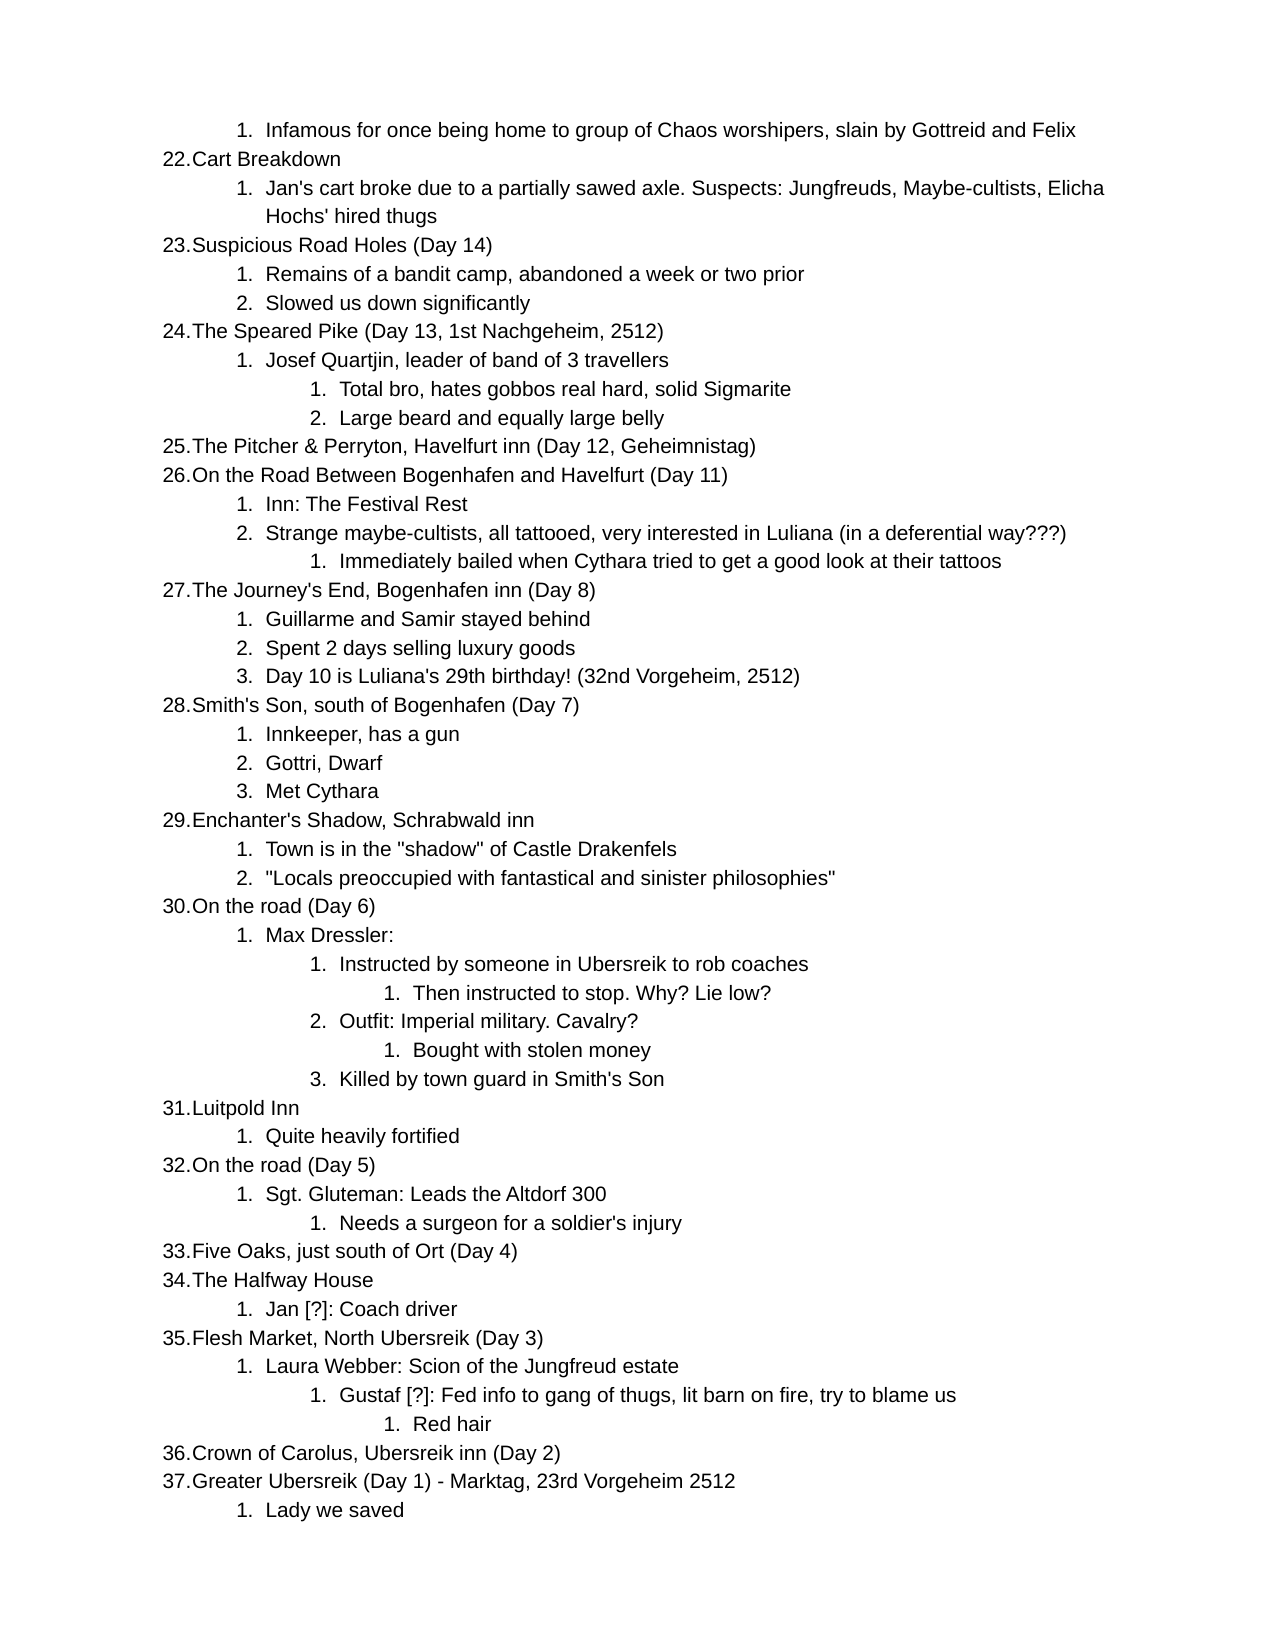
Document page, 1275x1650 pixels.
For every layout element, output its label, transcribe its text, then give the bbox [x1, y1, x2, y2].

list Red hair [383, 1412, 1157, 1436]
list "Locals preoccupied with fantastical and sinister philosophies" [236, 866, 1157, 889]
list The Journey's End, Bogenhafen inn (Day 8) [162, 578, 1157, 602]
list Lady we saved [236, 1498, 1157, 1522]
list On the road (Day 6) [162, 894, 1157, 918]
list Quite heavily fortified [236, 1124, 1157, 1148]
list Town is in the "shadow" of Castle Drakenfels [236, 837, 1157, 861]
list Spent 2 days selling luxury goods [236, 636, 1157, 659]
list The Halfway House [162, 1268, 1157, 1292]
list Smith's Son, south of Bogenhafen (Day 7) [162, 693, 1157, 717]
list Infamous for once being home to group of Chaos worshipers, slain by Gottreid and Felix [236, 118, 1157, 142]
list Josef Quartjin, leader of band of 3 travellers [236, 348, 1157, 372]
list Flesh Market, North Ubersreik (Day 3) [162, 1326, 1157, 1349]
list Five Oaks, just south of Ort (Day 4) [162, 1239, 1157, 1263]
list Then instructed to stop. Why? Lie low? [383, 981, 1157, 1004]
list Large beard and equally large belly [309, 406, 1157, 429]
list Bought with stolen money [383, 1038, 1157, 1062]
list Met Cythara [236, 779, 1157, 803]
list Crown of Carolus, Ubersreik inn (Day 2) [162, 1441, 1157, 1464]
list The Pitcher & Perryton, Havelfurt inn (Day 12, Geheimnistag) [162, 434, 1157, 458]
list Inn: The Festival Rest [236, 492, 1157, 516]
list Innkeeper, has a gun [236, 722, 1157, 746]
list Guillarme and Samir stayed behind [236, 607, 1157, 631]
list Greater Ubersreik (Day 1) - Marktag, 23rd Vorgeheim 2512 [162, 1469, 1157, 1493]
list Immediately bailed when Cythara tried to get a good look at their tattoos [309, 549, 1157, 573]
list Day 10 is Luliana's 29th birthday! (32nd Vorgeheim, 2512) [236, 664, 1157, 688]
list Slowed us down significantly [236, 291, 1157, 314]
list Strange maybe-cultists, all tattooed, very interested in Luliana (in a deferential way???) [236, 521, 1157, 544]
list Jan [?]: Coach driver [236, 1297, 1157, 1321]
list Instructed by someone in Ubersreik to rob coaches [309, 952, 1157, 976]
list Enchanter's Shadow, Schrabwald inn [162, 808, 1157, 832]
list Outfit: Imperial military. Cavalry? [309, 1009, 1157, 1033]
list On the road (Day 5) [162, 1153, 1157, 1177]
list Max Dressler: [236, 923, 1157, 947]
list Gottri, Dwarf [236, 751, 1157, 774]
list Gustaf [?]: Fed info to gang of thugs, lit barn on fire, try to blame us [309, 1383, 1157, 1407]
list Laura Webber: Scion of the Jungfreud estate [236, 1354, 1157, 1378]
list Needs a surgeon for a soldier's injury [309, 1211, 1157, 1234]
list Killed by town guard in Smith's Son [309, 1067, 1157, 1091]
list Sgt. Gluteman: Leads the Altdorf 300 [236, 1182, 1157, 1206]
list Suspicious Road Holes (Day 14) [162, 233, 1157, 257]
list Cart Breakdown [162, 147, 1157, 171]
list Remains of a bandit camp, abandoned a week or two prior [236, 262, 1157, 286]
list Luitpold Inn [162, 1096, 1157, 1119]
list On the Road Between Bogenhafen and Havelfurt (Day 11) [162, 463, 1157, 487]
list Jan's cart broke due to a partially sawed axle. Suspects: Jungfreuds, Maybe-cultists, Elicha Hochs' hired thugs [236, 176, 1157, 228]
list The Speared Pike (Day 13, 1st Nachgeheim, 2512) [162, 319, 1157, 343]
list Total bro, hates gobbos real hard, solid Sigmarite [309, 377, 1157, 401]
